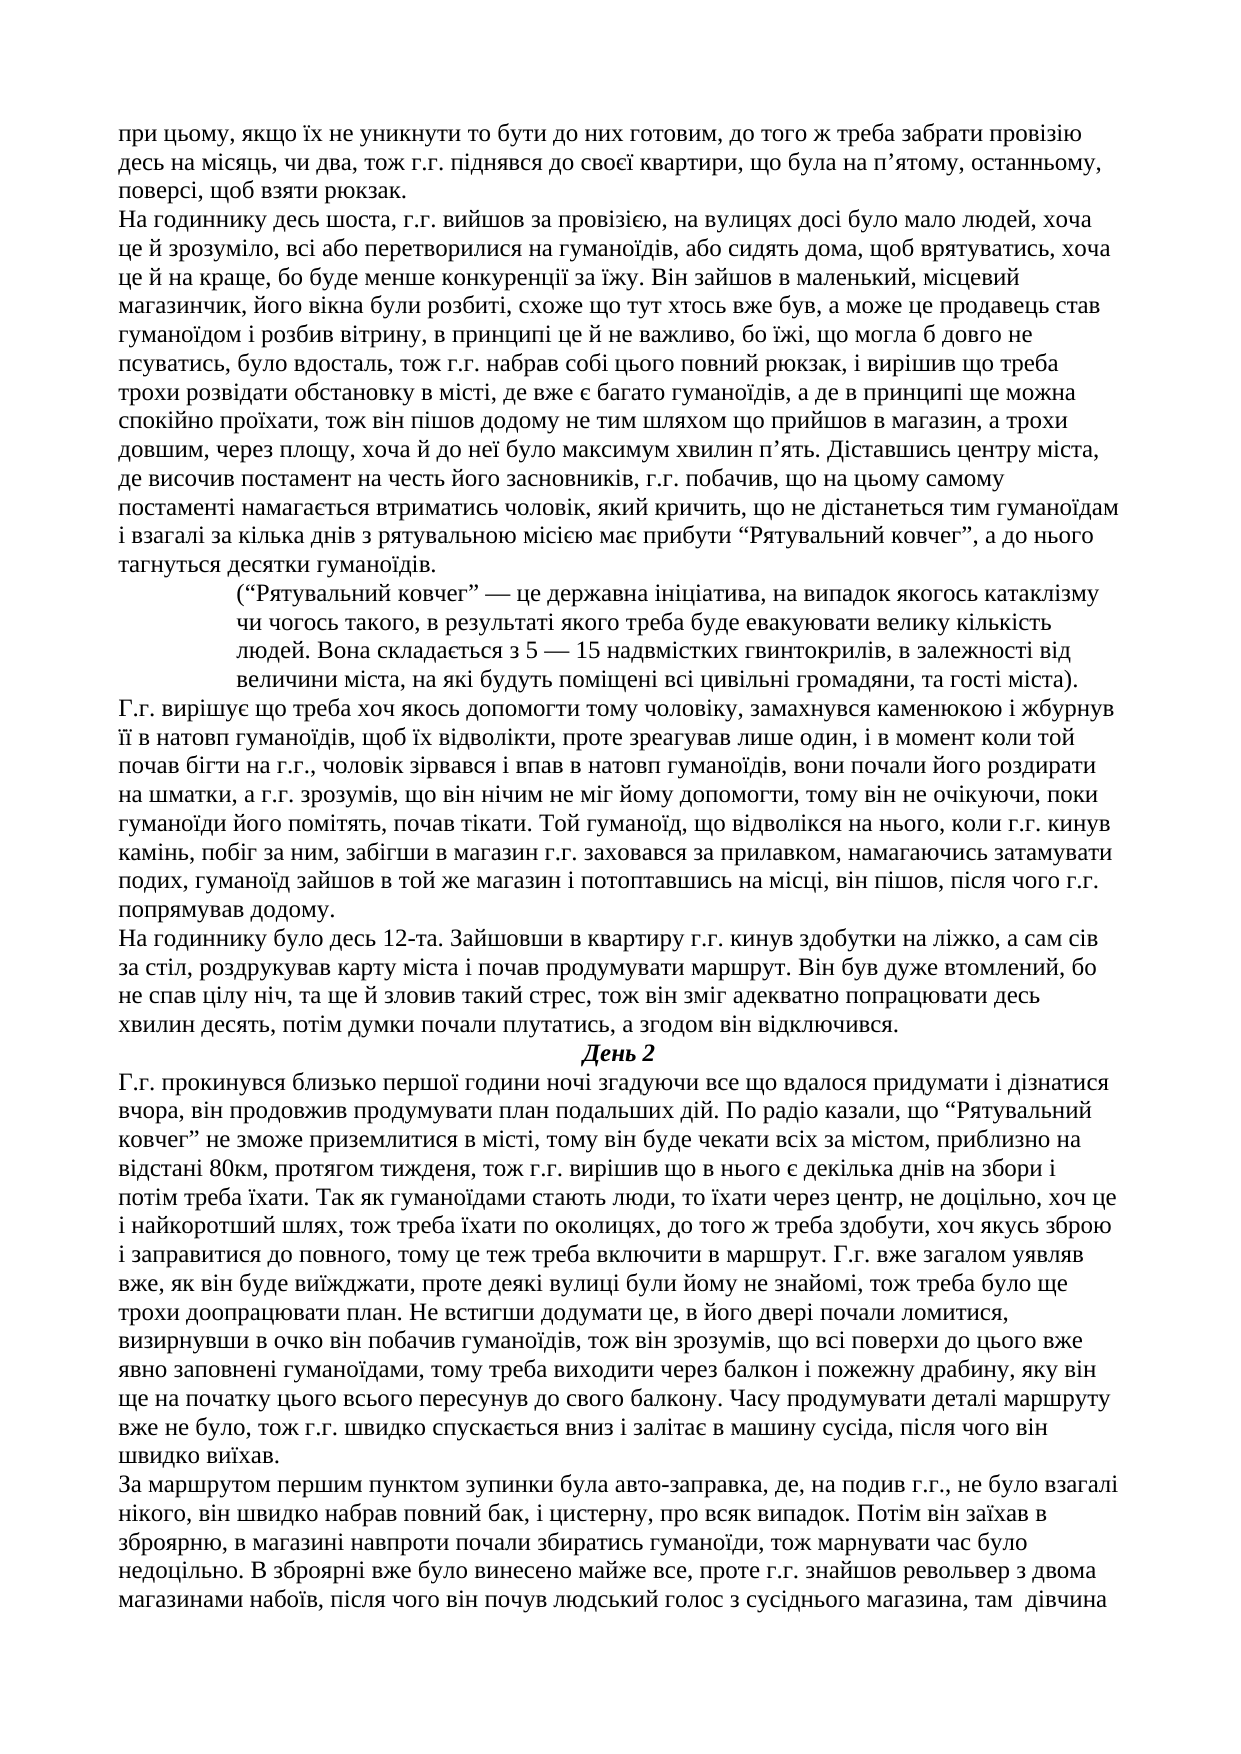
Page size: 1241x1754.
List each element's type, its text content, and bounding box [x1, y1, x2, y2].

text На годиннику десь шоста, г.г. вийшов за провізією, на вулицях досі було мало людей, хоча це й зрозуміло, всі або перетворилися на гуманоїдів, або сидять дома, щоб врятуватись, хоча це й на краще, бо буде менше конкуренції за їжу. Він зайшов в маленький, місцевий магазинчик, його вікна були розбиті, схоже що тут хтось вже був, а може це продавець став гуманоїдом і розбив вітрину, в принципі це й не важливо, бо їжі, що могла б довго не псуватись, було вдосталь, тож г.г. набрав собі цього повний рюкзак, і вирішив що треба трохи розвідати обстановку в місті, де вже є багато гуманоїдів, а де в принципі ще можна спокійно проїхати, тож він пішов додому не тим шляхом що прийшов в магазин, а трохи довшим, через площу, хоча й до неї було максимум хвилин п’ять. Діставшись центру міста, де височив постамент на честь його засновників, г.г. побачив, що на цьому самому постаменті намагається втриматись чоловік, який кричить, що не дістанеться тим гуманоїдам і взагалі за кілька днів з рятувальною місією має прибути “Рятувальний ковчег”, а до нього тагнуться десятки гуманоїдів. [118, 204, 1122, 578]
text День 2 [118, 1038, 1122, 1067]
text За маршрутом першим пунктом зупинки була авто-заправка, де, на подив г.г., не було взагалі нікого, він швидко набрав повний бак, і цистерну, про всяк випадок. Потім він заїхав в зброярню, в магазині навпроти почали збиратись гуманоїди, тож марнувати час було недоцільно. В зброярні вже було винесено майже все, проте г.г. знайшов револьвер з двома магазинами набоїв, після чого він почув людський голос з сусіднього магазина, там дівчина [118, 1469, 1122, 1613]
text при цьому, якщо їх не уникнути то бути до них готовим, до того ж треба забрати провізію десь на місяць, чи два, тож г.г. піднявся до своєї квартири, що була на п’ятому, останньому, поверсі, щоб взяти рюкзак. [118, 118, 1122, 204]
text (“Рятувальний ковчег” — це державна ініціатива, на випадок якогось катаклізму чи чогось такого, в результаті якого треба буде евакуювати велику кількість людей. Вона складається з 5 — 15 надвмістких гвинтокрилів, в залежності від величини міста, на які будуть поміщені всі цивільні громадяни, та гості міста). [118, 578, 1122, 693]
text Г.г. прокинувся близько першої години ночі згадуючи все що вдалося придумати і дізнатися вчора, він продовжив продумувати план подальших дій. По радіо казали, що “Рятувальний ковчег” не зможе приземлитися в місті, тому він буде чекати всіх за містом, приблизно на відстані 80км, протягом тижденя, тож г.г. вирішив що в нього є декілька днів на збори і потім треба їхати. Так як гуманоїдами стають люди, то їхати через центр, не доцільно, хоч це і найкоротший шлях, тож треба їхати по околицях, до того ж треба здобути, хоч якусь зброю і заправитися до повного, тому це теж треба включити в маршрут. Г.г. вже загалом уявляв вже, як він буде виїжджати, проте деякі вулиці були йому не знайомі, тож треба було ще трохи доопрацювати план. Не встигши додумати це, в його двері почали ломитися, визирнувши в очко він побачив гуманоїдів, тож він зрозумів, що всі поверхи до цього вже явно заповнені гуманоїдами, тому треба виходити через балкон і пожежну драбину, яку він ще на початку цього всього пересунув до свого балкону. Часу продумувати деталі маршруту вже не було, тож г.г. швидко спускається вниз і залітає в машину сусіда, після чого він швидко виїхав. [118, 1067, 1122, 1469]
text На годиннику було десь 12-та. Зайшовши в квартиру г.г. кинув здобутки на ліжко, а сам сів за стіл, роздрукував карту міста і почав продумувати маршрут. Він був дуже втомлений, бо не спав цілу ніч, та ще й зловив такий стрес, тож він зміг адекватно попрацювати десь хвилин десять, потім думки почали плутатись, а згодом він відключився. [118, 923, 1122, 1038]
text Г.г. вирішує що треба хоч якось допомогти тому чоловіку, замахнувся каменюкою і жбурнув її в натовп гуманоїдів, щоб їх відволікти, проте зреагував лише один, і в момент коли той почав бігти на г.г., чоловік зірвався і впав в натовп гуманоїдів, вони почали його роздирати на шматки, а г.г. зрозумів, що він нічим не міг йому допомогти, тому він не очікуючи, поки гуманоїди його помітять, почав тікати. Той гуманоїд, що відволікся на нього, коли г.г. кинув камінь, побіг за ним, забігши в магазин г.г. заховався за прилавком, намагаючись затамувати подих, гуманоїд зайшов в той же магазин і потоптавшись на місці, він пішов, після чого г.г. попрямував додому. [118, 693, 1122, 923]
